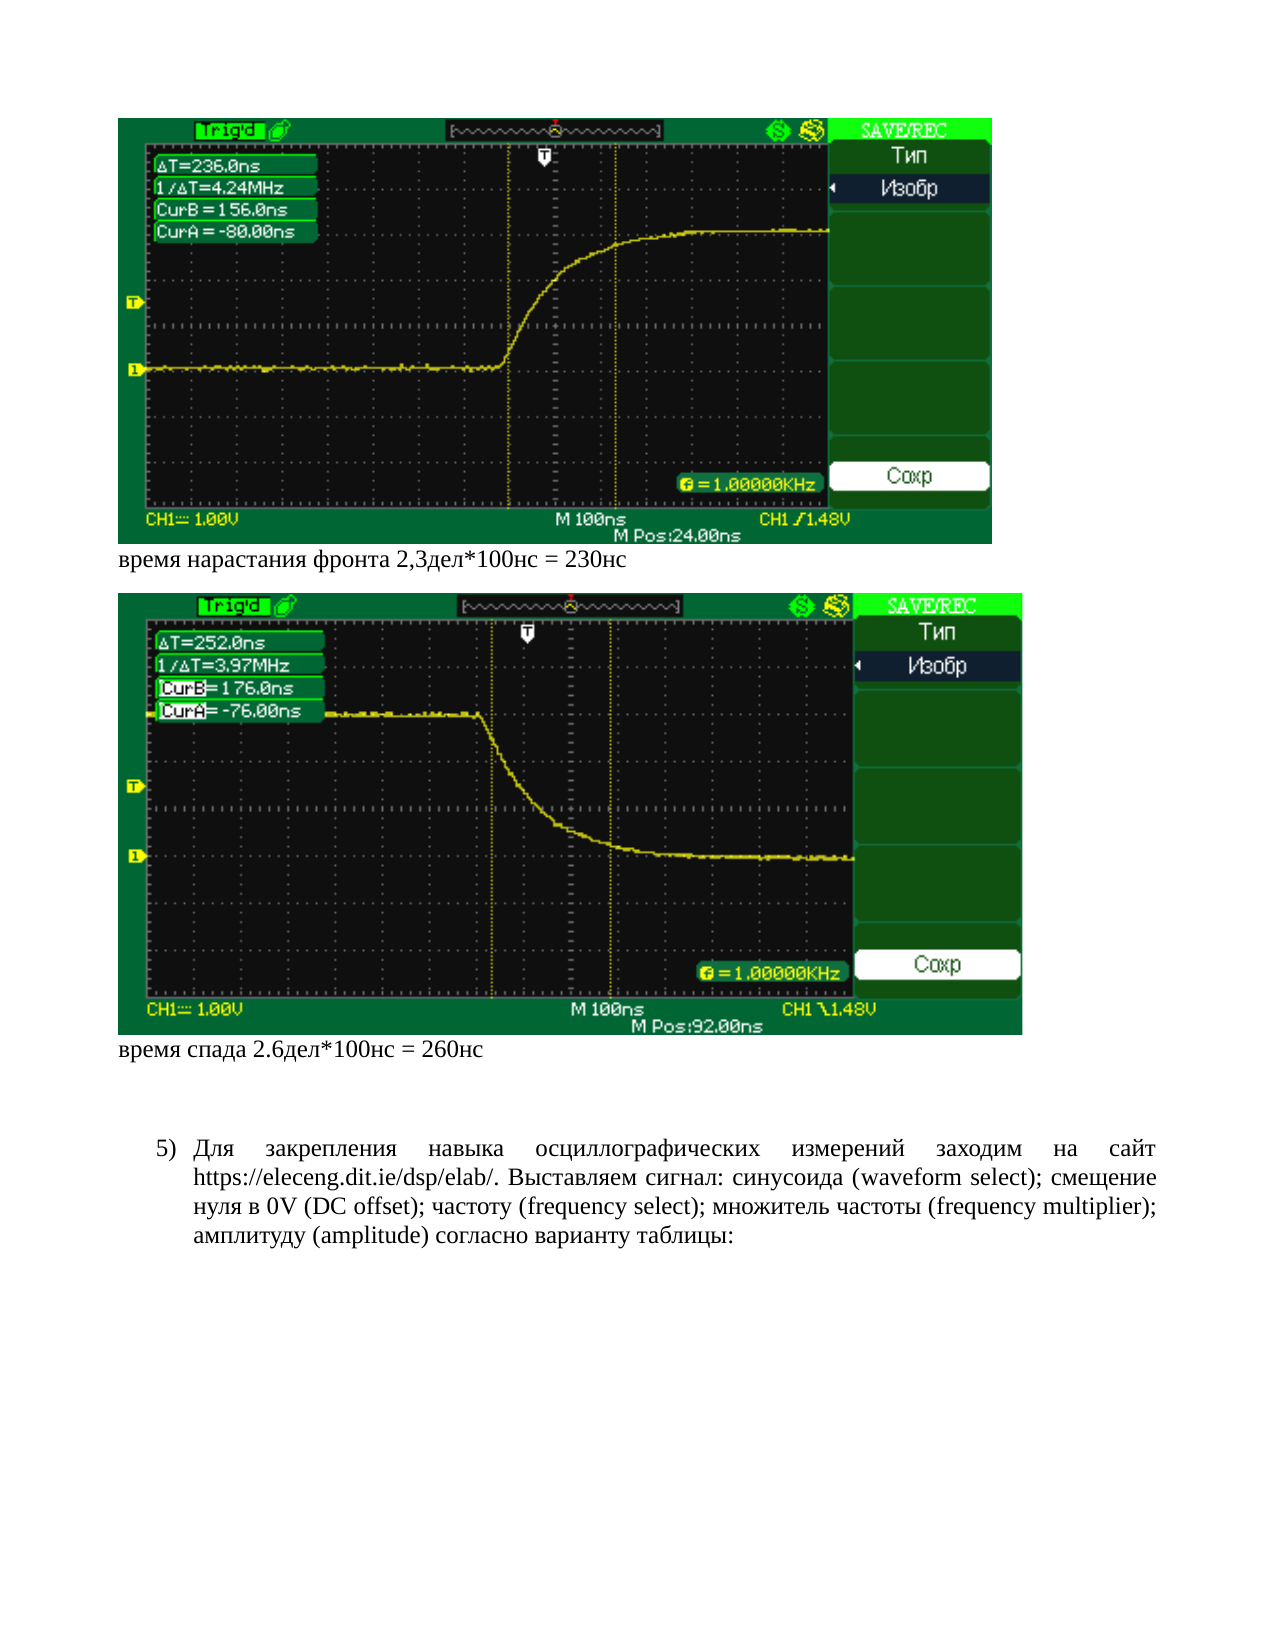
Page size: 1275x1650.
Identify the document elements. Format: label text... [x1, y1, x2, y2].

picture [118, 593, 1023, 1035]
picture [118, 118, 992, 544]
text время спада 2.6дел*100нс = 260нс [118, 594, 1157, 1063]
list Для закрепления навыка осциллографических измерений заходим на сайт https://eleceng.dit.ie/dsp/elab/. Выставляем сигнал: синусоида (waveform select); смещение нуля в 0V (DC offset); частоту (frequency select); множитель частоты (frequency multiplier); амплитуду (amplitude) согласно варианту таблицы: [156, 1133, 1157, 1248]
text время нарастания фронта 2,3дел*100нс = 230нс [118, 118, 1157, 573]
